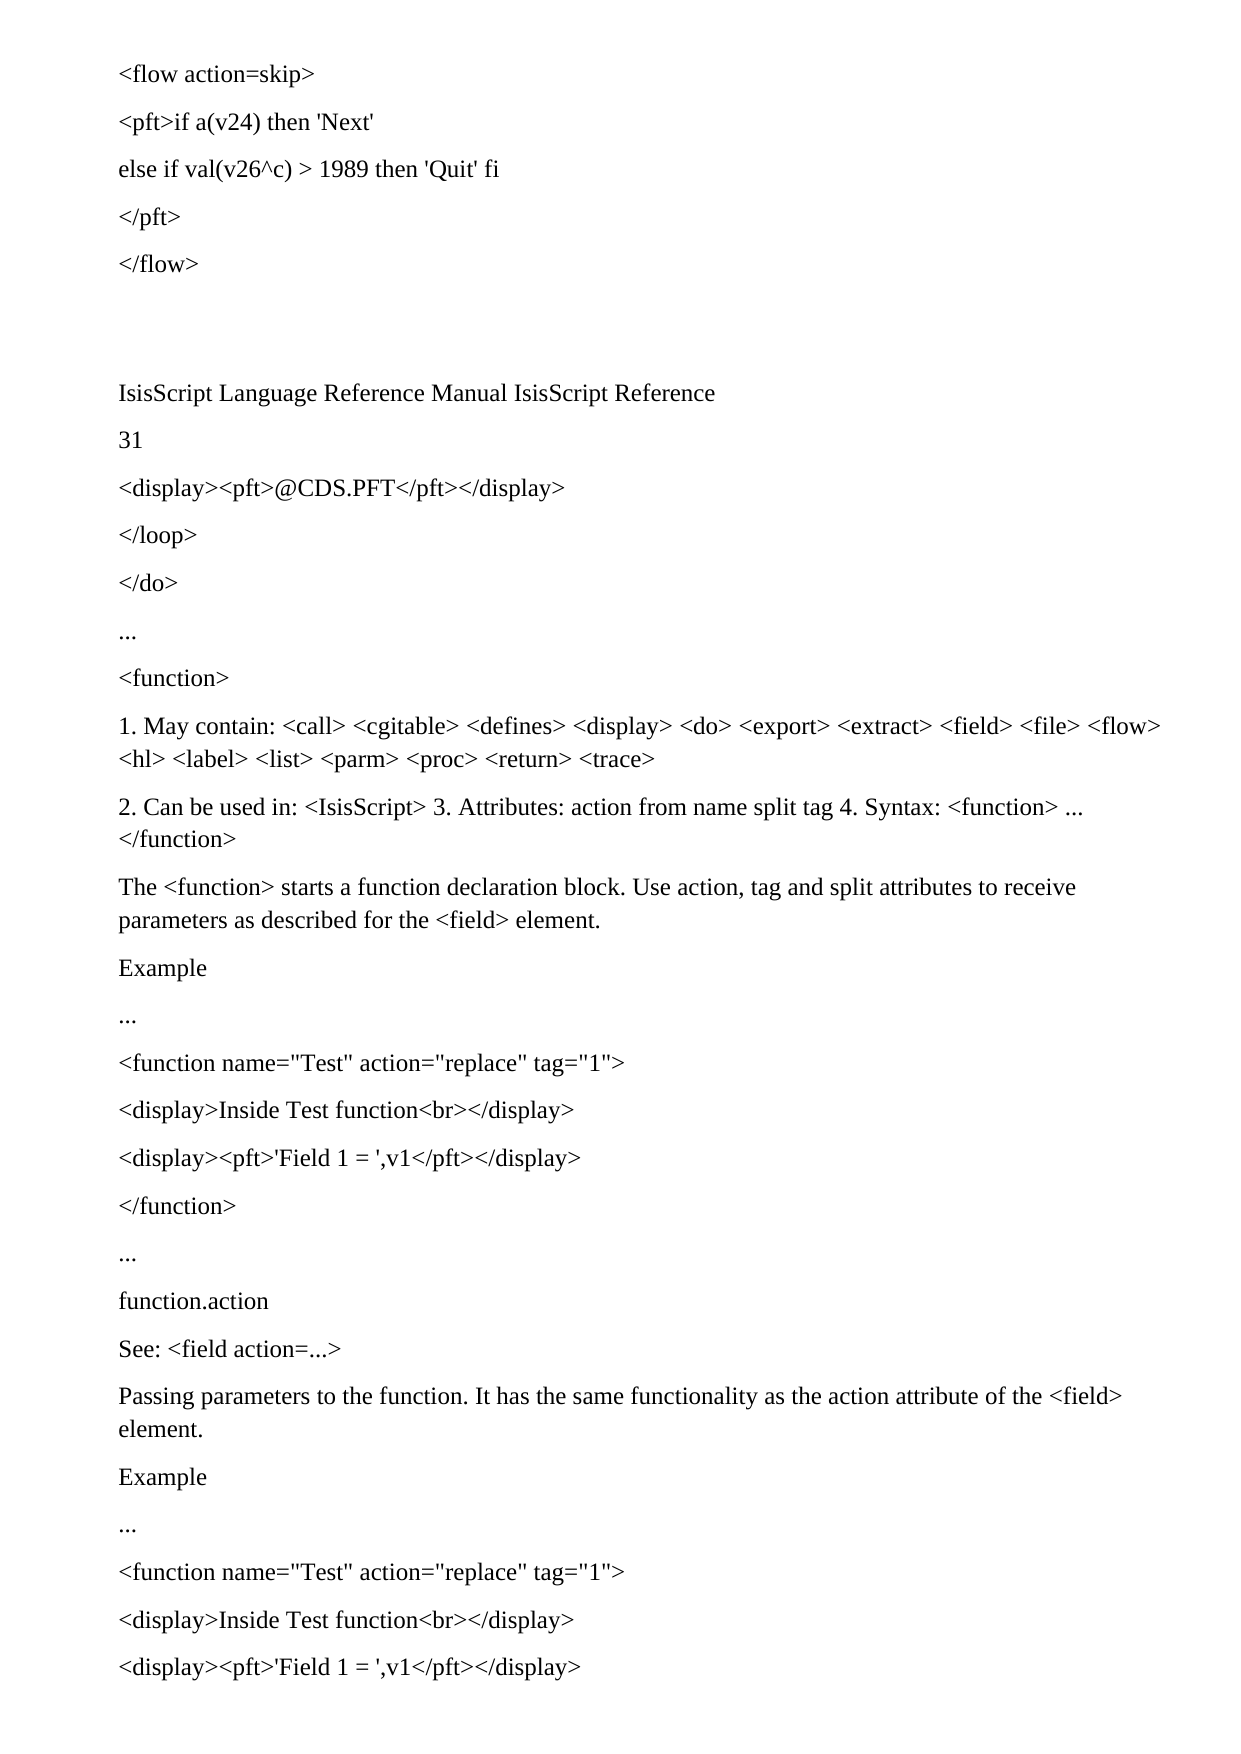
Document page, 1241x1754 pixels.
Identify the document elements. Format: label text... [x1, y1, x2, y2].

text <display><pft>'Field 1 = ',v1</pft></display> [118, 1143, 1181, 1172]
text IsisScript Language Reference Manual IsisScript Reference [118, 378, 1181, 406]
text ... [118, 1238, 1181, 1267]
text else if val(v26^c) > 1989 then 'Quit' fi [118, 154, 1181, 183]
text 31 [118, 425, 1181, 454]
text <display><pft>'Field 1 = ',v1</pft></display> [118, 1652, 1181, 1681]
text Example [118, 1462, 1181, 1491]
text function.action [118, 1286, 1181, 1315]
text The <function> starts a function declaration block. Use action, tag and split attributes to receive parameters as described for the <field> element. [118, 872, 1181, 934]
text 1. May contain: <call> <cgitable> <defines> <display> <do> <export> <extract> <field> <file> <flow> <hl> <label> <list> <parm> <proc> <return> <trace> [118, 711, 1181, 773]
text <function> [118, 663, 1181, 692]
text See: <field action=...> [118, 1334, 1181, 1362]
text 2. Can be used in: <IsisScript> 3. Attributes: action from name split tag 4. Syntax: <function> ... </function> [118, 792, 1181, 853]
text <flow action=skip> [118, 59, 1181, 88]
text </pft> [118, 202, 1181, 231]
text Example [118, 953, 1181, 982]
text ... [118, 1000, 1181, 1029]
text </function> [118, 1191, 1181, 1219]
text Passing parameters to the function. It has the same functionality as the action attribute of the <field> element. [118, 1381, 1181, 1443]
text </flow> [118, 249, 1181, 278]
text <display>Inside Test function<br></display> [118, 1605, 1181, 1633]
text ... [118, 616, 1181, 644]
text <function name="Test" action="replace" tag="1"> [118, 1557, 1181, 1586]
text ... [118, 1509, 1181, 1538]
text <display><pft>@CDS.PFT</pft></display> [118, 473, 1181, 502]
text <display>Inside Test function<br></display> [118, 1096, 1181, 1124]
text <pft>if a(v24) then 'Next' [118, 107, 1181, 135]
text </loop> [118, 521, 1181, 549]
text </do> [118, 568, 1181, 597]
text <function name="Test" action="replace" tag="1"> [118, 1048, 1181, 1077]
